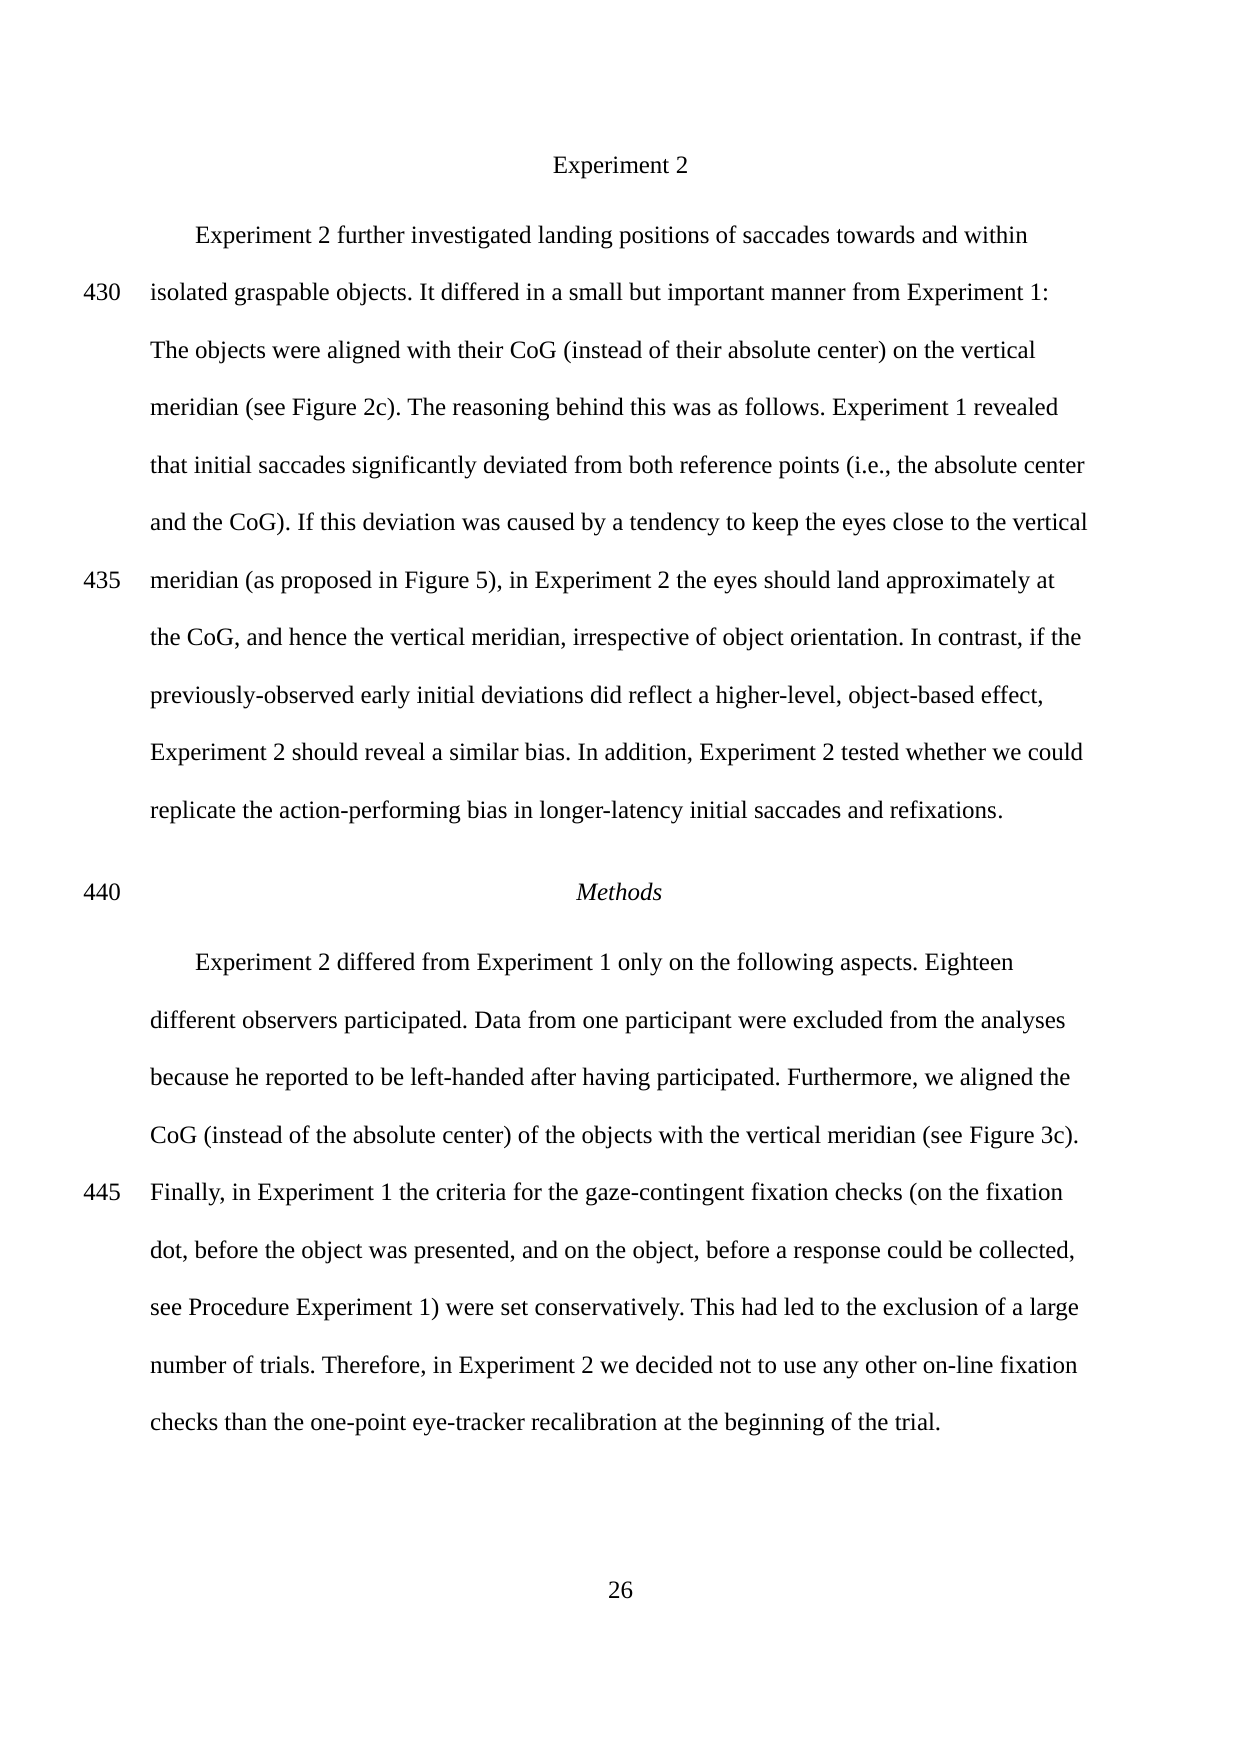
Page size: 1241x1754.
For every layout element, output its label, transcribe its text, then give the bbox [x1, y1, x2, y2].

text Experiment 2 further investigated landing positions of saccades towards and within isolated graspable objects. It differed in a small but important manner from Experiment 1: The objects were aligned with their CoG (instead of their absolute center) on the vertical meridian (see Figure 2c). The reasoning behind this was as follows. Experiment 1 revealed that initial saccades significantly deviated from both reference points (i.e., the absolute center and the CoG). If this deviation was caused by a tendency to keep the eyes close to the vertical meridian (as proposed in Figure 5), in Experiment 2 the eyes should land approximately at the CoG, and hence the vertical meridian, irrespective of object orientation. In contrast, if the previously-observed early initial deviations did reflect a higher-level, object-based effect, Experiment 2 should reveal a similar bias. In addition, Experiment 2 tested whether we could replicate the action-performing bias in longer-latency initial saccades and refixations. [150, 220, 1091, 824]
text Experiment 2 differed from Experiment 1 only on the following aspects. Eighteen different observers participated. Data from one participant were excluded from the analyses because he reported to be left-handed after having participated. Furthermore, we aligned the CoG (instead of the absolute center) of the objects with the vertical meridian (see Figure 3c). Finally, in Experiment 1 the criteria for the gaze-contingent fixation checks (on the fixation dot, before the object was presented, and on the object, before a response could be collected, see Procedure Experiment 1) were set conservatively. This had led to the exclusion of a large number of trials. Therefore, in Experiment 2 we decided not to use any other on-line fixation checks than the one-point eye-tracker recalibration at the beginning of the trial. [150, 947, 1091, 1436]
subtitle Experiment 2 [150, 150, 1091, 179]
subtitle Methods [150, 877, 1091, 906]
